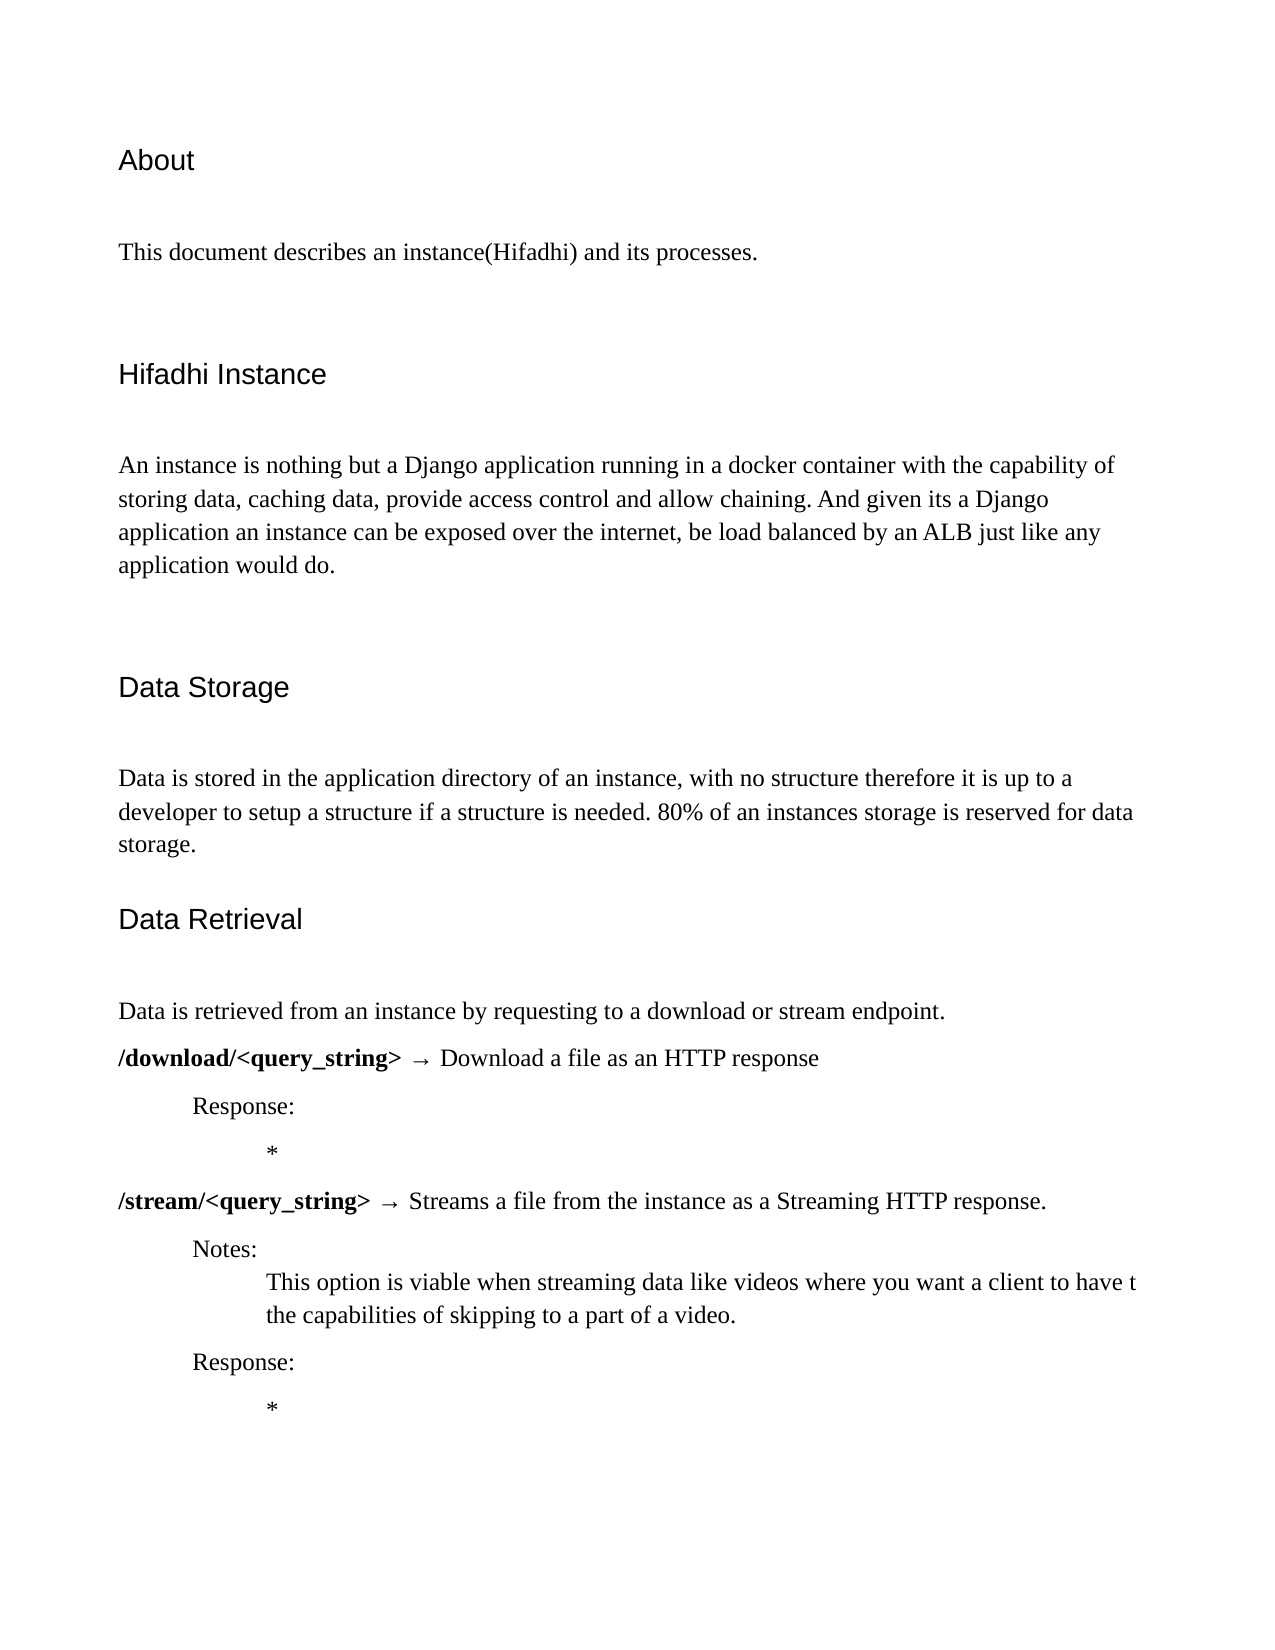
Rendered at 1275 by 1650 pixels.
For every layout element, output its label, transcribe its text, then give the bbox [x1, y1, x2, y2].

subtitle Hifadhi Instance [118, 357, 1157, 391]
subtitle Data Storage [118, 670, 1157, 703]
text * [118, 1395, 1157, 1424]
text /download/<query_string> → Download a file as an HTTP response [118, 1043, 1157, 1072]
text An instance is nothing but a Django application running in a docker container with the capability of storing data, caching data, provide access control and allow chaining. And given its a Django application an instance can be exposed over the internet, be load balanced by an ALB just like any application would do. [118, 451, 1157, 578]
text Response: [118, 1347, 1157, 1376]
text Data is stored in the application directory of an instance, with no structure therefore it is up to a developer to setup a structure if a structure is needed. 80% of an instances storage is reserved for data storage. [118, 763, 1157, 858]
text /stream/<query_string> → Streams a file from the instance as a Streaming HTTP response. [118, 1186, 1157, 1215]
text Notes: This option is viable when streaming data like videos where you want a client to have t the capabilities of skipping to a part of a video. [118, 1234, 1157, 1329]
subtitle About [118, 143, 1157, 177]
text This document describes an instance(Hifadhi) and its processes. [118, 237, 1157, 266]
text * [118, 1139, 1157, 1167]
text Data is retrieved from an instance by requesting to a download or stream endpoint. [118, 996, 1157, 1024]
text Response: [118, 1091, 1157, 1120]
subtitle Data Retrieval [118, 902, 1157, 936]
